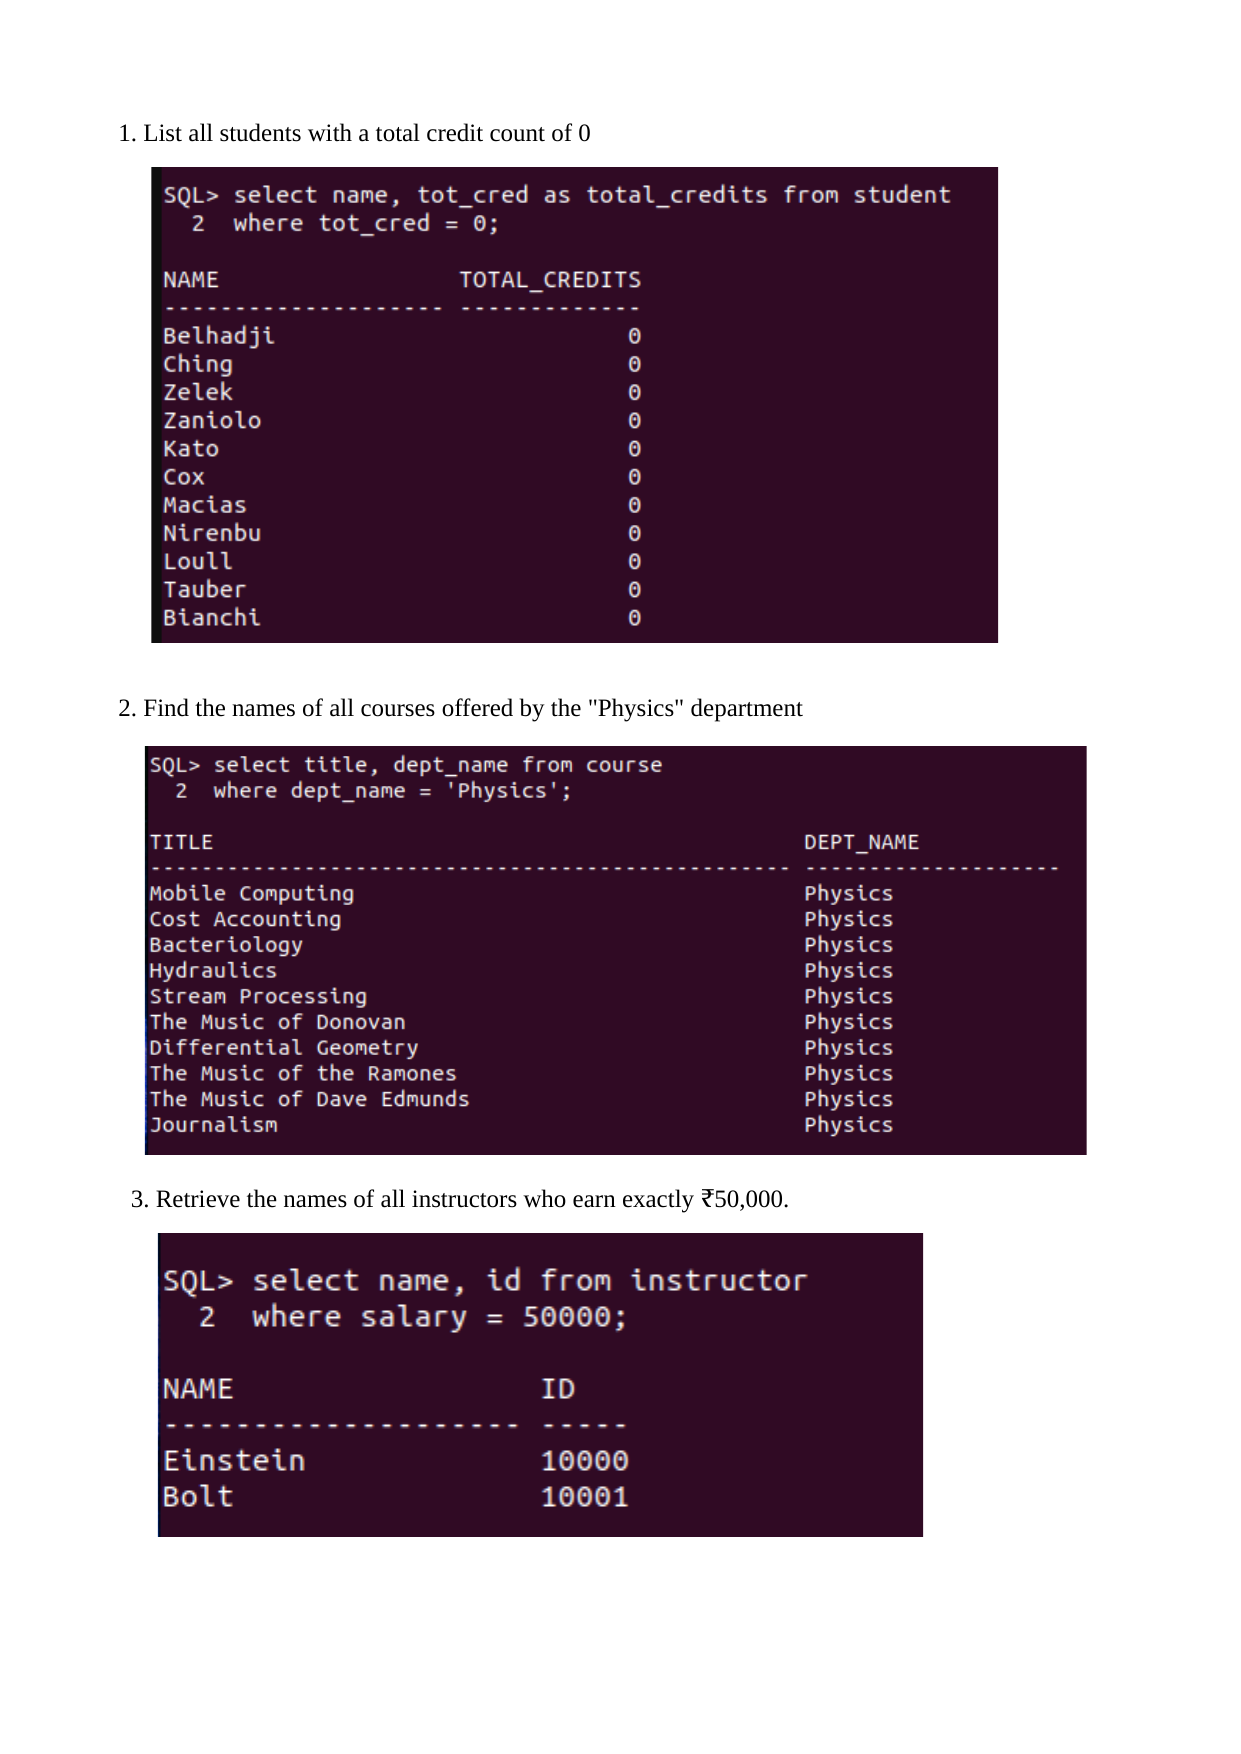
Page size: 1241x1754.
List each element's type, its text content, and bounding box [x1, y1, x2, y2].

text 1. List all students with a total credit count of 0 [118, 118, 1122, 147]
picture [144, 746, 1087, 1155]
picture [157, 1233, 924, 1537]
picture [151, 167, 999, 643]
text 2. Find the names of all courses offered by the "Physics" department [118, 693, 1122, 722]
text 3. Retrieve the names of all instructors who earn exactly ₹50,000. [118, 1184, 1122, 1212]
